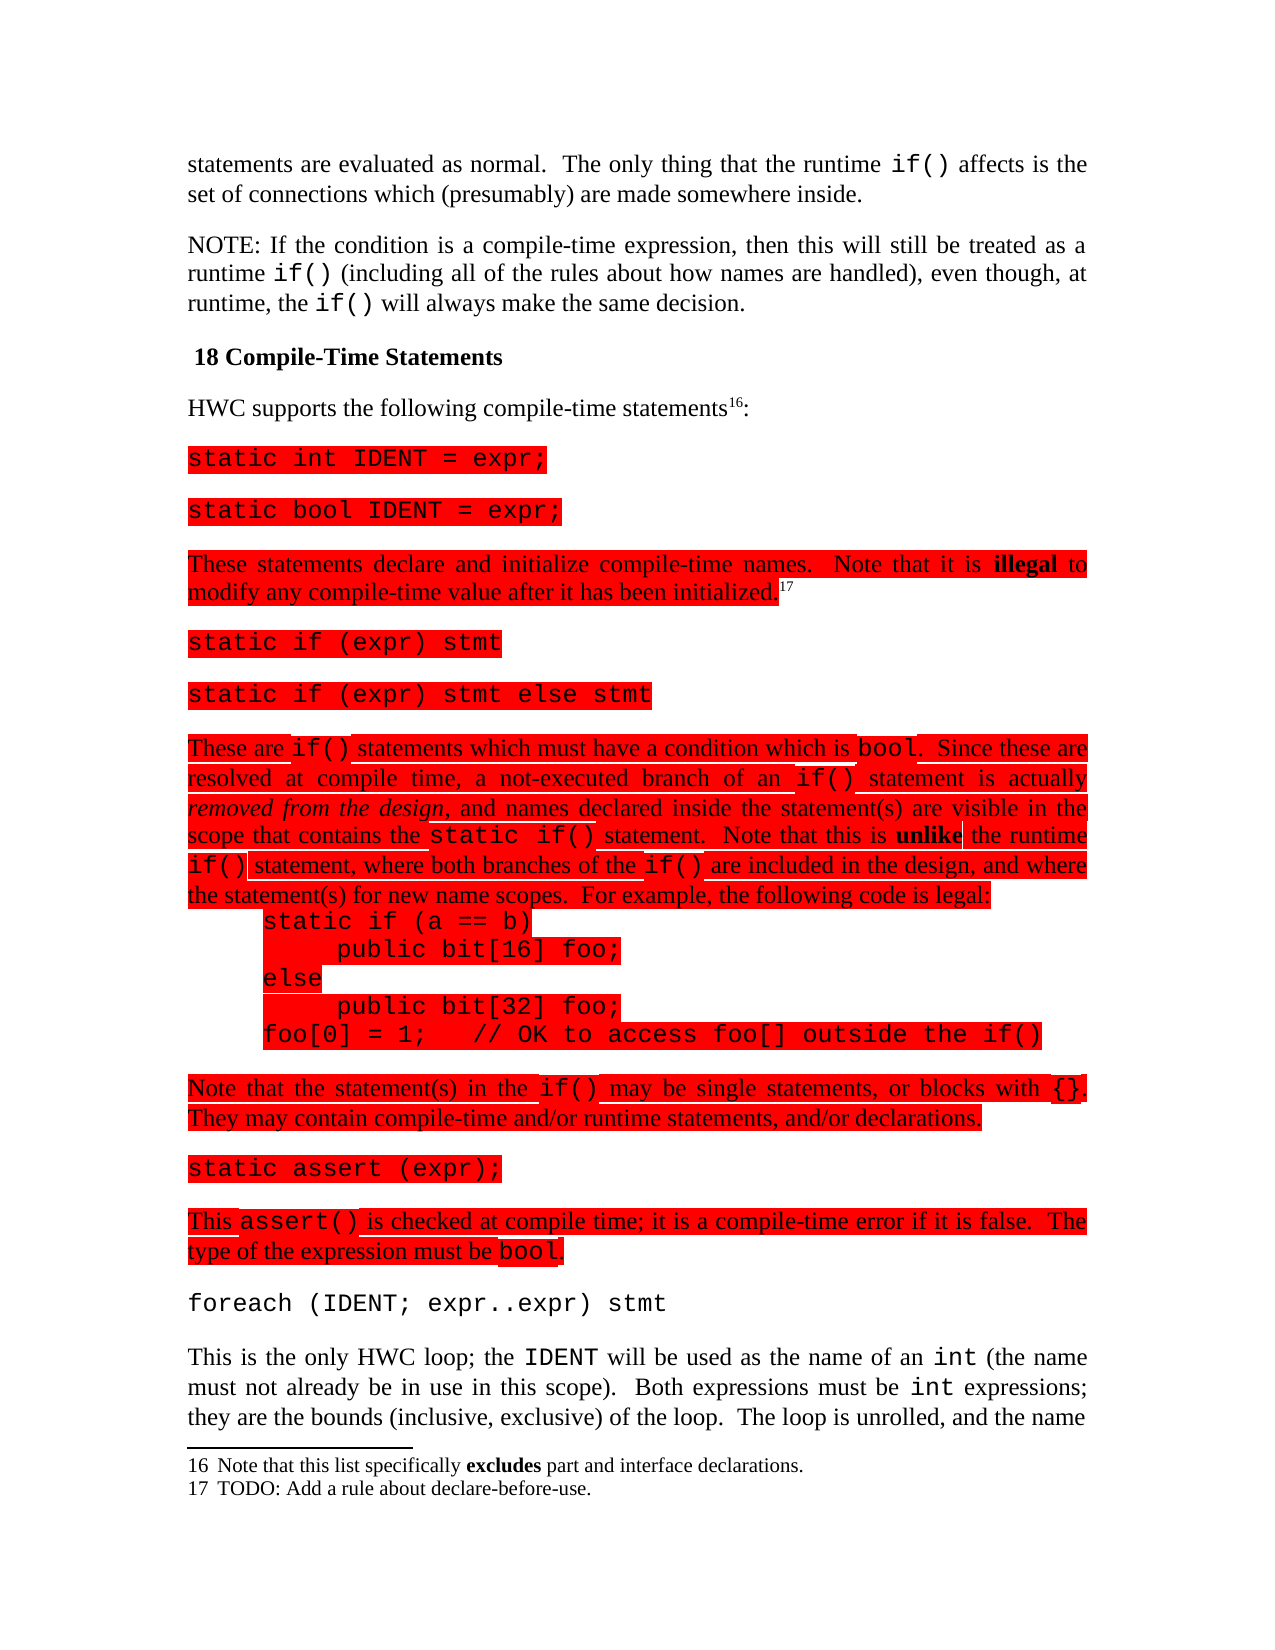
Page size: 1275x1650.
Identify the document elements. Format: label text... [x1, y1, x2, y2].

text Note that the statement(s) in the if() may be single statements, or blocks with {}. They may contain compile-time and/or runtime statements, and/or declarations. [187, 1074, 1087, 1131]
text public bit[32] foo; [262, 993, 1087, 1022]
text foreach (IDENT; expr..expr) stmt [187, 1291, 1087, 1319]
text public bit[16] foo; [262, 937, 1087, 965]
text static if (expr) stmt [187, 630, 1087, 658]
text static if (expr) stmt else stmt [187, 682, 1087, 710]
text else [262, 965, 1087, 993]
text static assert (expr); [187, 1155, 1087, 1183]
text static bool IDENT = expr; [187, 498, 1087, 526]
text Note that this list specifically excludes part and interface declarations. [187, 1454, 1087, 1477]
text HWC supports the following compile-time statements: [187, 394, 1087, 422]
text This assert() is checked at compile time; it is a compile-time error if it is false. The type of the expression must be bool. [187, 1207, 1087, 1267]
text statements are evaluated as normal. The only thing that the runtime if() affects is the set of connections which (presumably) are made somewhere inside. [187, 150, 1087, 207]
text TODO: Add a rule about declare-before-use. [187, 1477, 1087, 1500]
text foo[0] = 1; // OK to access foo[] outside the if() [262, 1022, 1087, 1050]
list Compile-Time Statements [187, 343, 1087, 370]
text These are if() statements which must have a condition which is bool. Since these are resolved at compile time, a not-executed branch of an if() statement is actually removed from the design, and names declared inside the statement(s) are visible in the scope that contains the static if() statement. Note that this is unlike the runtime if() statement, where both branches of the if() are included in the design, and where the statement(s) for new name scopes. For example, the following code is legal: [187, 734, 1087, 909]
text static if (a == b) [262, 909, 1087, 937]
text static int IDENT = expr; [187, 446, 1087, 474]
text This is the only HWC loop; the IDENT will be used as the name of an int (the name must not already be in use in this scope). Both expressions must be int expressions; they are the bounds (inclusive, exclusive) of the loop. The loop is unrolled, and the name [187, 1343, 1087, 1431]
text These statements declare and initialize compile-time names. Note that it is illegal to modify any compile-time value after it has been initialized. [187, 550, 1087, 606]
text NOTE: If the condition is a compile-time expression, then this will still be treated as a runtime if() (including all of the rules about how names are handled), even though, at runtime, the if() will always make the same decision. [187, 231, 1087, 319]
